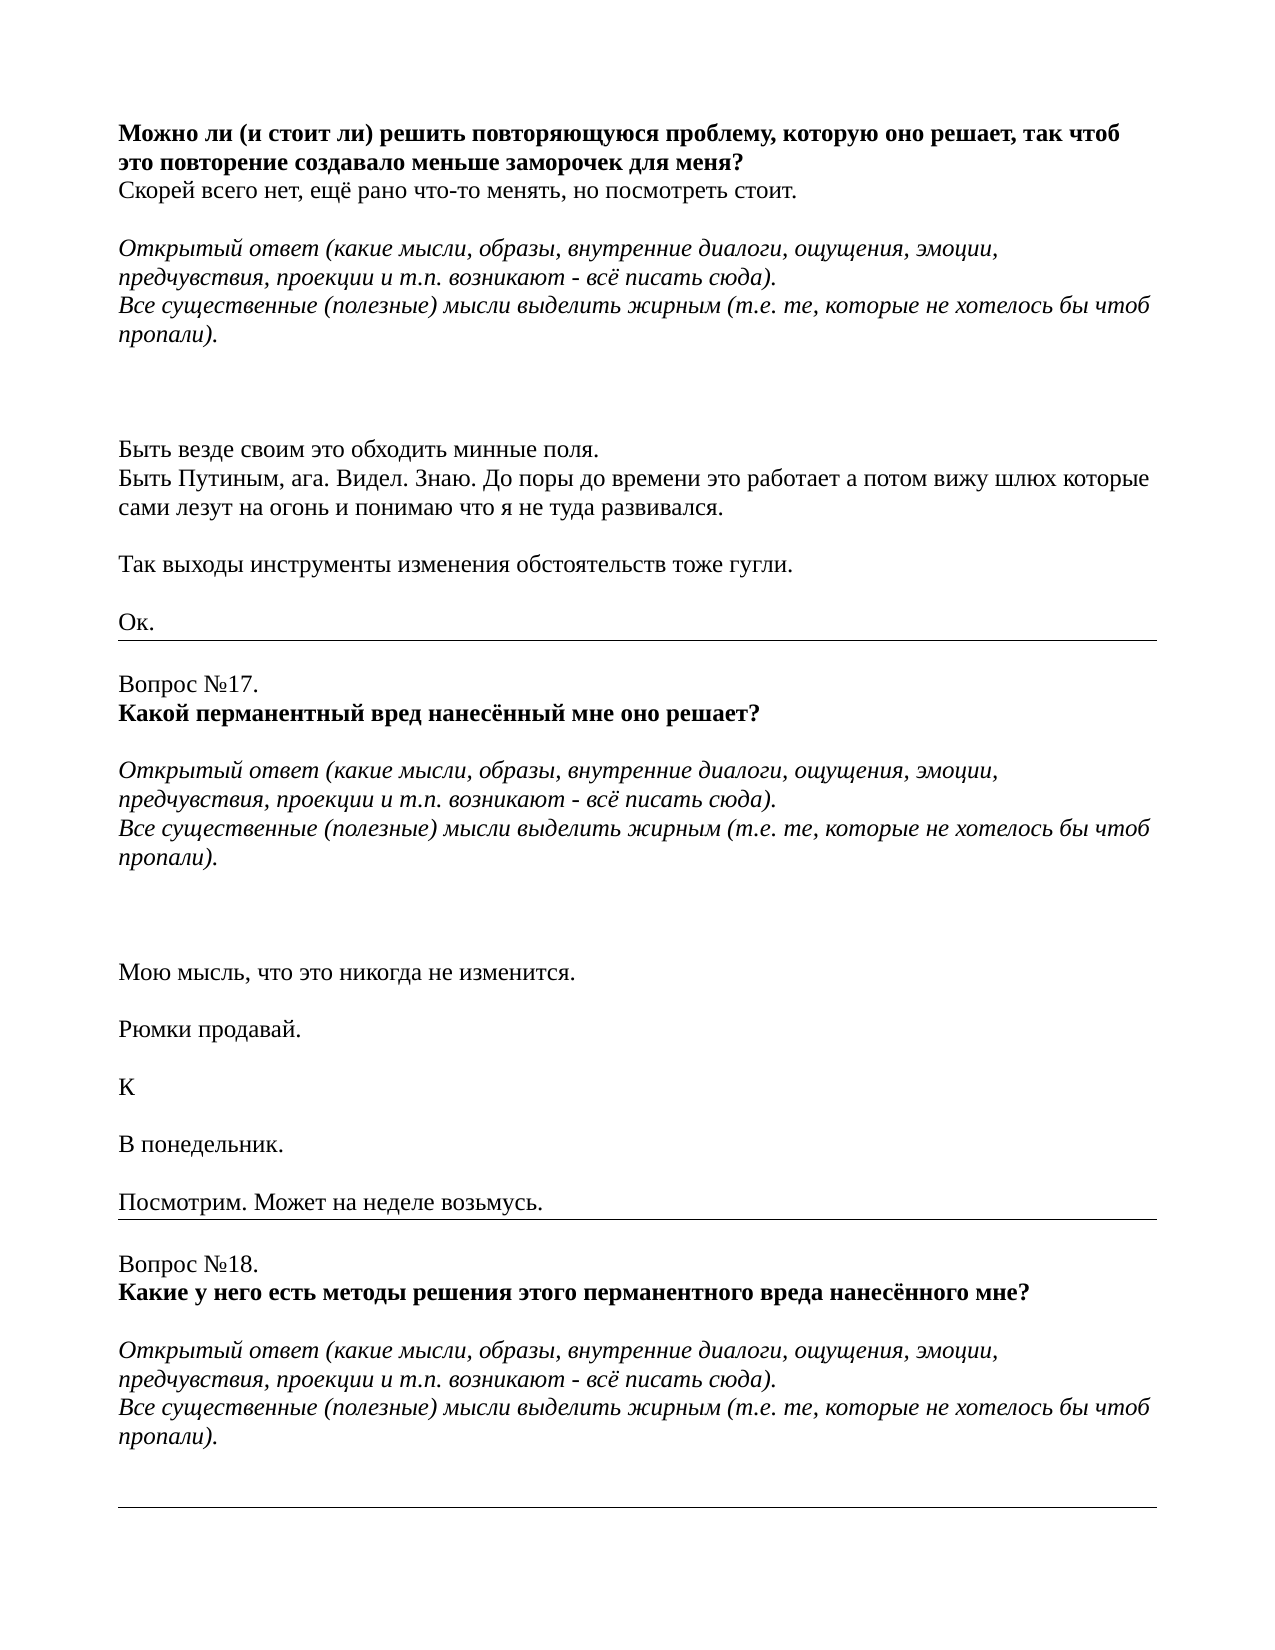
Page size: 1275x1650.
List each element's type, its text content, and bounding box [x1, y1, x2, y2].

text Ок. [118, 607, 1157, 640]
text Можно ли (и стоит ли) решить повторяющуюся проблему, которую оно решает, так чтоб это повторение создавало меньше заморочек для меня? [118, 118, 1157, 176]
text Открытый ответ (какие мысли, образы, внутренние диалоги, ощущения, эмоции, предчувствия, проекции и т.п. возникают - всё писать сюда). [118, 233, 1157, 291]
text Быть Путиным, ага. Видел. Знаю. До поры до времени это работает а потом вижу шлюх которые сами лезут на огонь и понимаю что я не туда развивался. [118, 463, 1157, 521]
text Все существенные (полезные) мысли выделить жирным (т.е. те, которые не хотелось бы чтоб пропали). [118, 291, 1157, 348]
text Вопрос №17. [118, 669, 1157, 698]
text Какой перманентный вред нанесённый мне оно решает? [118, 698, 1157, 727]
text Какие у него есть методы решения этого перманентного вреда нанесённого мне? [118, 1277, 1157, 1306]
text Быть везде своим это обходить минные поля. [118, 434, 1157, 463]
text К [118, 1072, 1157, 1100]
text Открытый ответ (какие мысли, образы, внутренние диалоги, ощущения, эмоции, предчувствия, проекции и т.п. возникают - всё писать сюда). [118, 755, 1157, 813]
text Рюмки продавай. [118, 1014, 1157, 1043]
text Вопрос №18. [118, 1249, 1157, 1277]
text Все существенные (полезные) мысли выделить жирным (т.е. те, которые не хотелось бы чтоб пропали). [118, 813, 1157, 870]
text Открытый ответ (какие мысли, образы, внутренние диалоги, ощущения, эмоции, предчувствия, проекции и т.п. возникают - всё писать сюда). [118, 1335, 1157, 1392]
text Мою мысль, что это никогда не изменится. [118, 957, 1157, 985]
text Скорей всего нет, ещё рано что-то менять, но посмотреть стоит. [118, 176, 1157, 204]
text Посмотрим. Может на неделе возьмусь. [118, 1187, 1157, 1219]
text Все существенные (полезные) мысли выделить жирным (т.е. те, которые не хотелось бы чтоб пропали). [118, 1392, 1157, 1450]
text В понедельник. [118, 1129, 1157, 1158]
text Так выходы инструменты изменения обстоятельств тоже гугли. [118, 549, 1157, 578]
